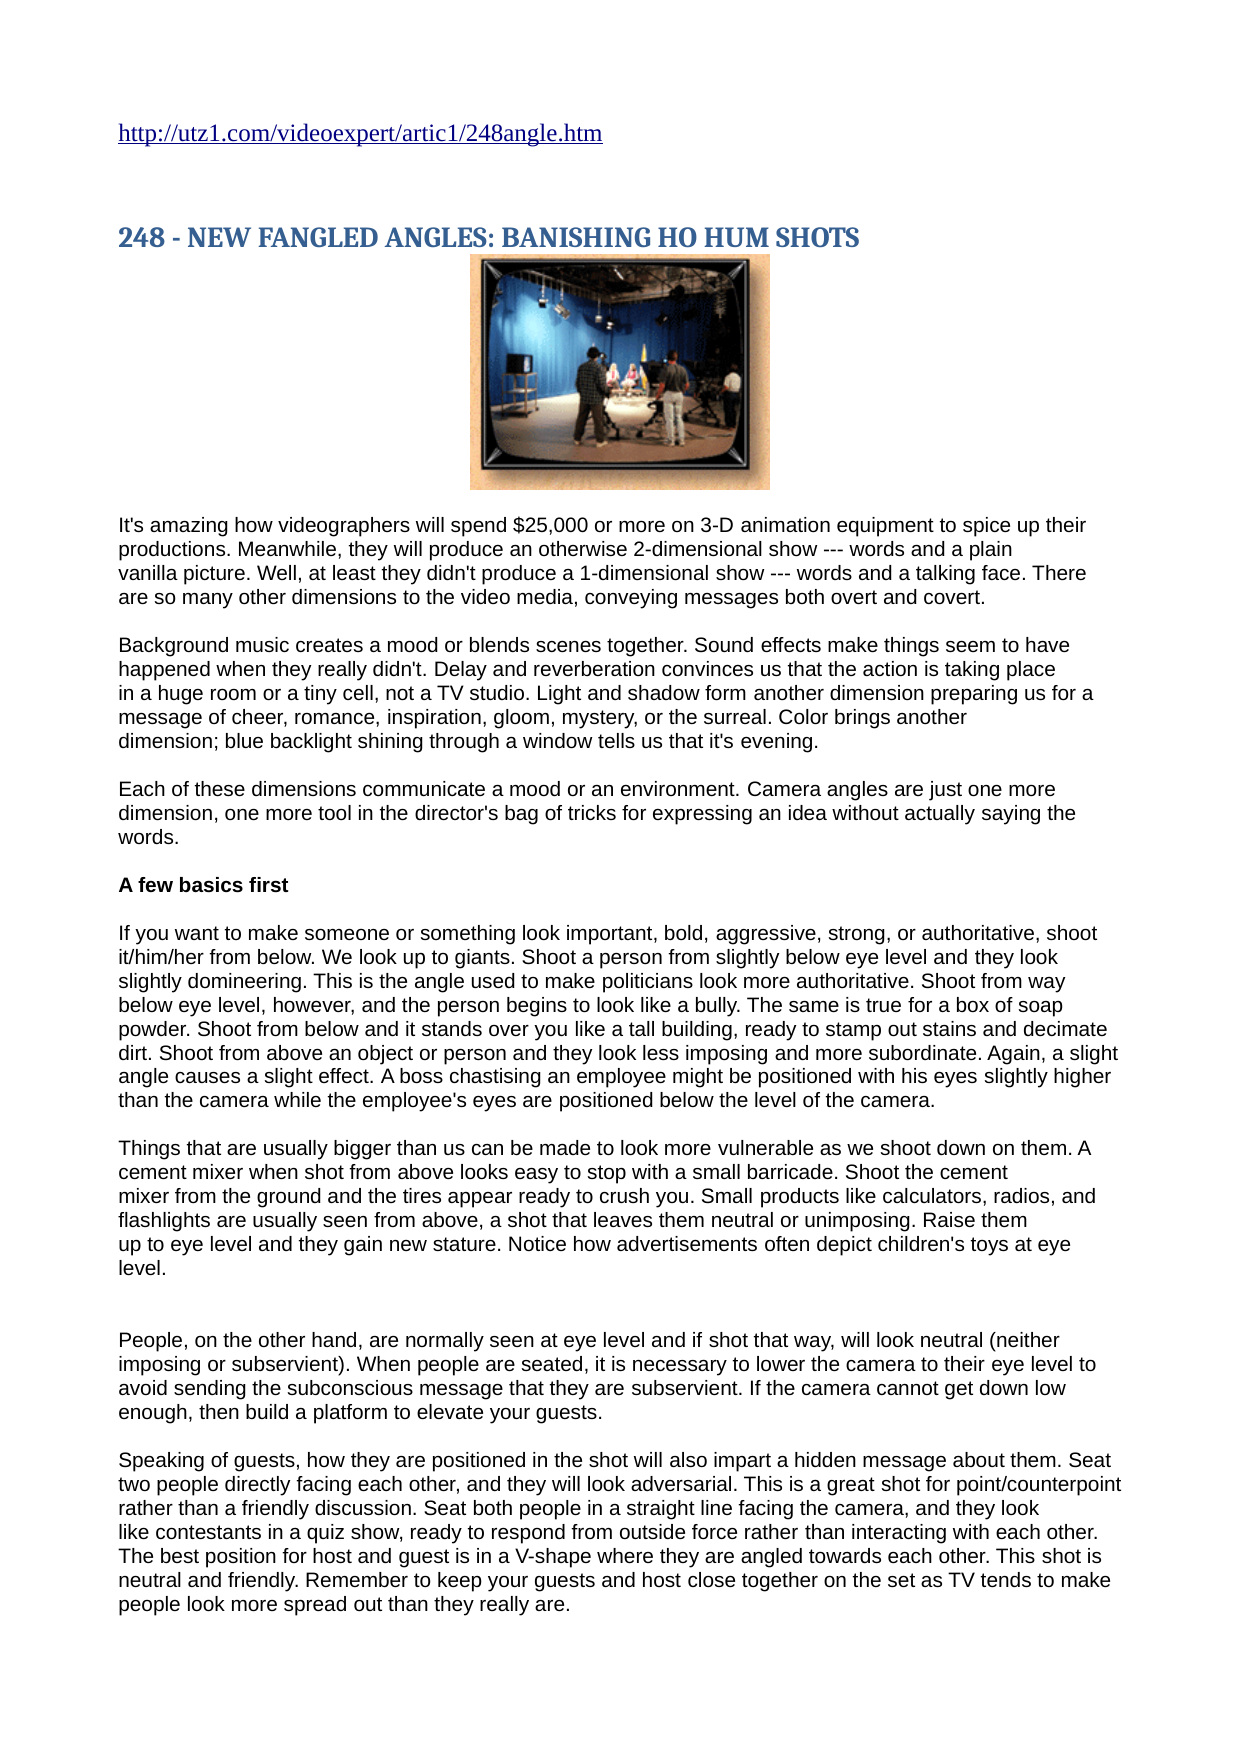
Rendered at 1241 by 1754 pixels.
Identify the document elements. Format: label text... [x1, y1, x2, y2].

subtitle 248 - NEW FANGLED ANGLES: BANISHING HO HUM SHOTS [118, 221, 1122, 254]
text People, on the other hand, are normally seen at eye level and if shot that way, will look neutral (neither imposing or subservient). When people are seated, it is necessary to lower the camera to their eye level to avoid sending the subconscious message that they are subservient. If the camera cannot get down low enough, then build a platform to elevate your guests. [118, 1328, 1122, 1424]
text Background music creates a mood or blends scenes together. Sound effects make things seem to have happened when they really didn't. Delay and reverberation convinces us that the action is taking place in a huge room or a tiny cell, not a TV studio. Light and shadow form another dimension preparing us for a message of cheer, romance, inspiration, gloom, mystery, or the surreal. Color brings another dimension; blue backlight shining through a window tells us that it's evening. [118, 609, 1122, 753]
text Each of these dimensions communicate a mood or an environment. Camera angles are just one more dimension, one more tool in the director's bag of tricks for expressing an idea without actually saying the words. A few basics first If you want to make someone or something look important, bold, aggressive, strong, or authoritative, shoot it/him/her from below. We look up to giants. Shoot a person from slightly below eye level and they look slightly domineering. This is the angle used to make politicians look more authoritative. Shoot from way below eye level, however, and the person begins to look like a bully. The same is true for a box of soap powder. Shoot from below and it stands over you like a tall building, ready to stamp out stains and decimate dirt. Shoot from above an object or person and they look less imposing and more subordinate. Again, a slight angle causes a slight effect. A boss chastising an employee might be positioned with his eyes slightly higher than the camera while the employee's eyes are positioned below the level of the camera. [118, 753, 1122, 1112]
text Speaking of guests, how they are positioned in the shot will also impart a hidden message about them. Seat two people directly facing each other, and they will look adversarial. This is a great shot for point/counterpoint rather than a friendly discussion. Seat both people in a straight line facing the camera, and they look like contestants in a quiz show, ready to respond from outside force rather than interacting with each other. The best position for host and guest is in a V-shape where they are angled towards each other. This shot is neutral and friendly. Remember to keep your guests and host close together on the set as TV tends to make people look more spread out than they really are. [118, 1424, 1122, 1615]
text http://utz1.com/videoexpert/artic1/248angle.htm [118, 118, 1122, 147]
text Things that are usually bigger than us can be made to look more vulnerable as we shoot down on them. A cement mixer when shot from above looks easy to stop with a small barricade. Shoot the cement mixer from the ground and the tires appear ready to crush you. Small products like calculators, radios, and flashlights are usually seen from above, a shot that leaves them neutral or unimposing. Raise them up to eye level and they gain new stature. Notice how advertisements often depict children's toys at eye level. [118, 1112, 1122, 1280]
text It's amazing how videographers will spend $25,000 or more on 3-D animation equipment to spice up their productions. Meanwhile, they will produce an otherwise 2-dimensional show --- words and a plain vanilla picture. Well, at least they didn't produce a 1-dimensional show --- words and a talking face. There are so many other dimensions to the video media, conveying messages both overt and covert. [118, 513, 1122, 609]
picture [470, 254, 770, 490]
